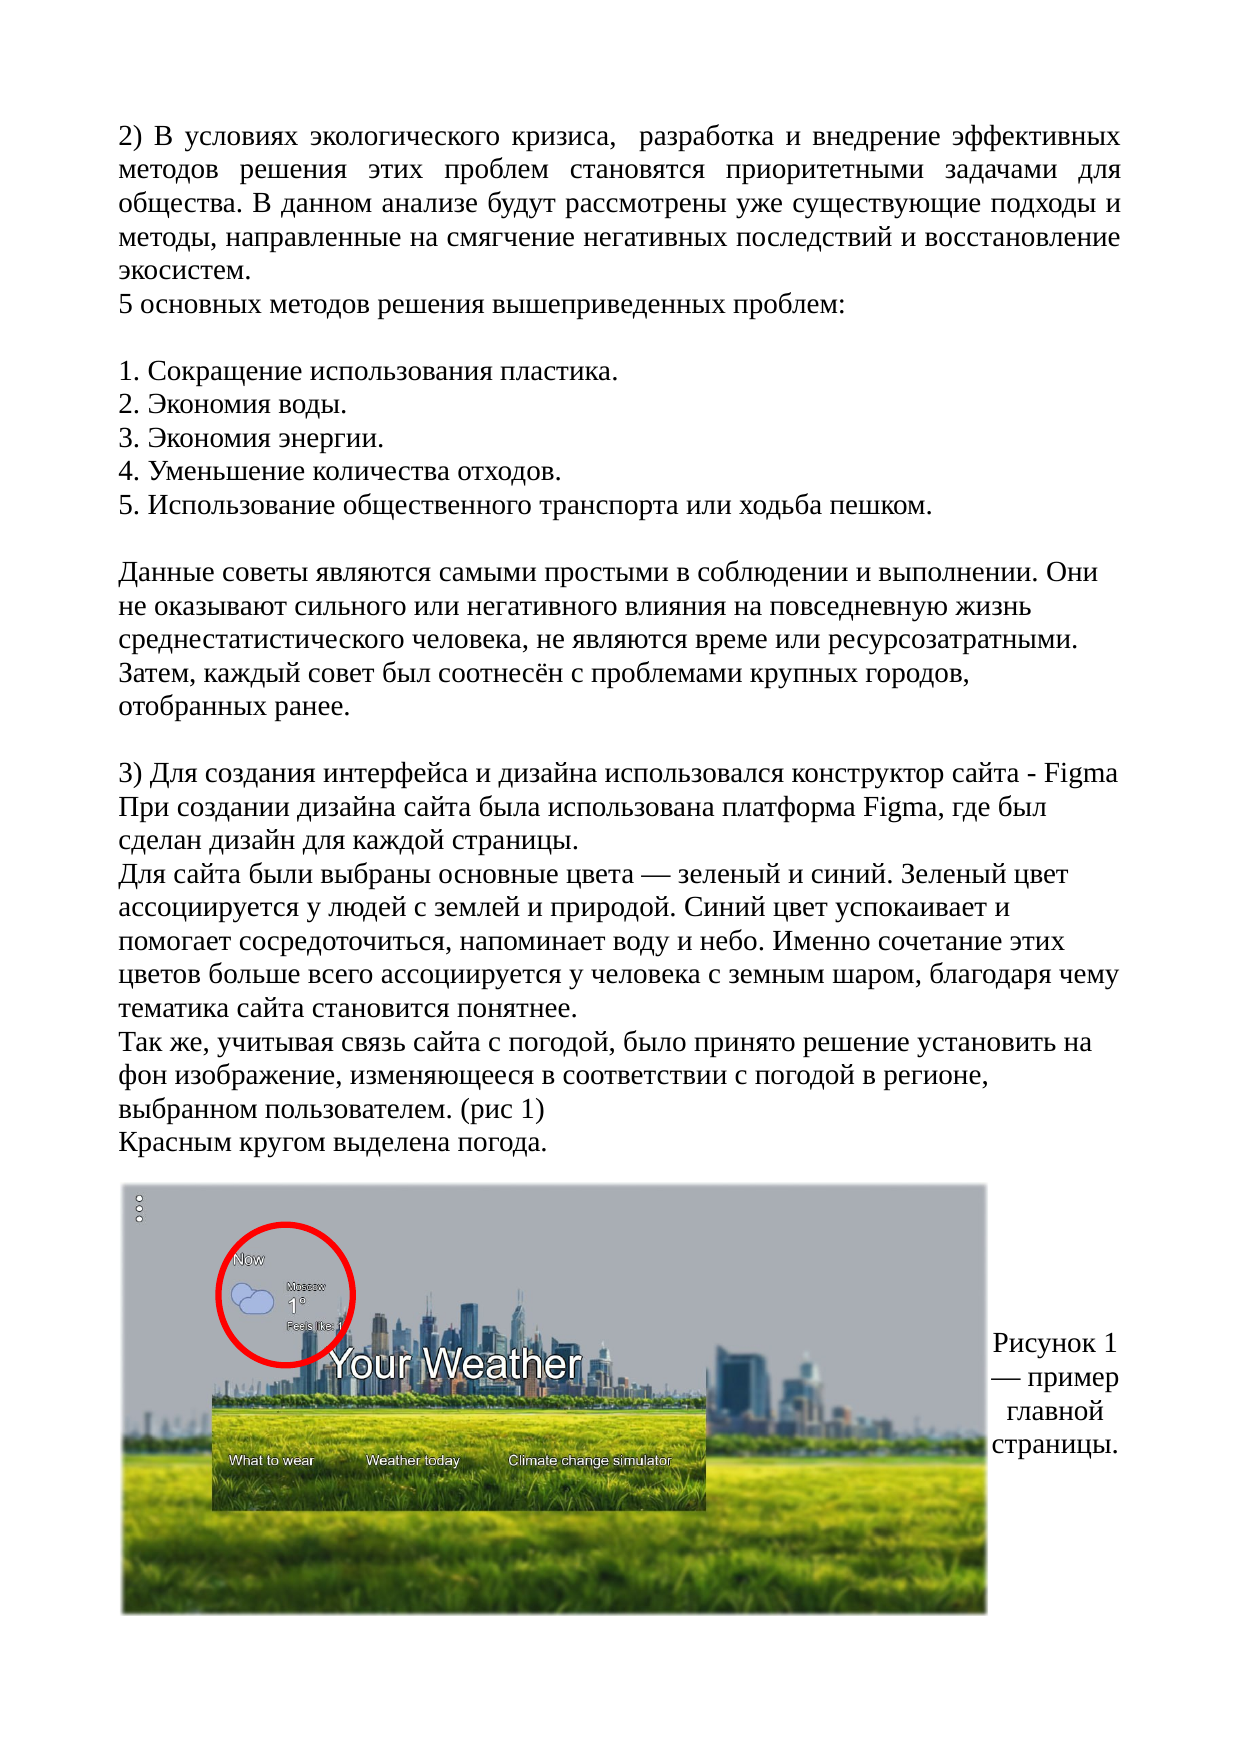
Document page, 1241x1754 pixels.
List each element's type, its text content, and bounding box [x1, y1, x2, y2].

text 3. Экономия энергии. [118, 420, 1122, 453]
text Рисунок 1 — пример главной страницы. [989, 1326, 1122, 1460]
text Данные советы являются самыми простыми в соблюдении и выполнении. Они не оказывают сильного или негативного влияния на повседневную жизнь среднестатистического человека, не являются време или ресурсозатратными. [118, 554, 1122, 655]
text При создании дизайна сайта была использована платформа Figma, где был сделан дизайн для каждой страницы. [118, 789, 1122, 856]
text Так же, учитывая связь сайта с погодой, было принято решение установить на фон изображение, изменяющееся в соответствии с погодой в регионе, выбранном пользователем. (рис 1) [118, 1024, 1122, 1124]
text Затем, каждый совет был соотнесён с проблемами крупных городов, отобранных ранее. [118, 655, 1122, 722]
picture [119, 1182, 989, 1616]
text 1. Сокращение использования пластика. [118, 353, 1122, 386]
text 5 основных методов решения вышеприведенных проблем: [118, 286, 1122, 319]
text 2) В условиях экологического кризиса, разработка и внедрение эффективных методов решения этих проблем становятся приоритетными задачами для общества. В данном анализе будут рассмотрены уже существующие подходы и методы, направленные на смягчение негативных последствий и восстановление экосистем. [118, 118, 1122, 286]
text 4. Уменьшение количества отходов. [118, 453, 1122, 487]
text Для сайта были выбраны основные цвета — зеленый и синий. Зеленый цвет ассоциируется у людей с землей и природой. Синий цвет успокаивает и помогает сосредоточиться, напоминает воду и небо. Именно сочетание этих цветов больше всего ассоциируется у человека с земным шаром, благодаря чему тематика сайта становится понятнее. [118, 856, 1122, 1024]
text 3) Для создания интерфейса и дизайна использовался конструктор сайта - Figma [118, 755, 1122, 789]
text 5. Использование общественного транспорта или ходьба пешком. [118, 487, 1122, 521]
text 2. Экономия воды. [118, 386, 1122, 420]
text Красным кругом выделена погода. [118, 1124, 1122, 1158]
